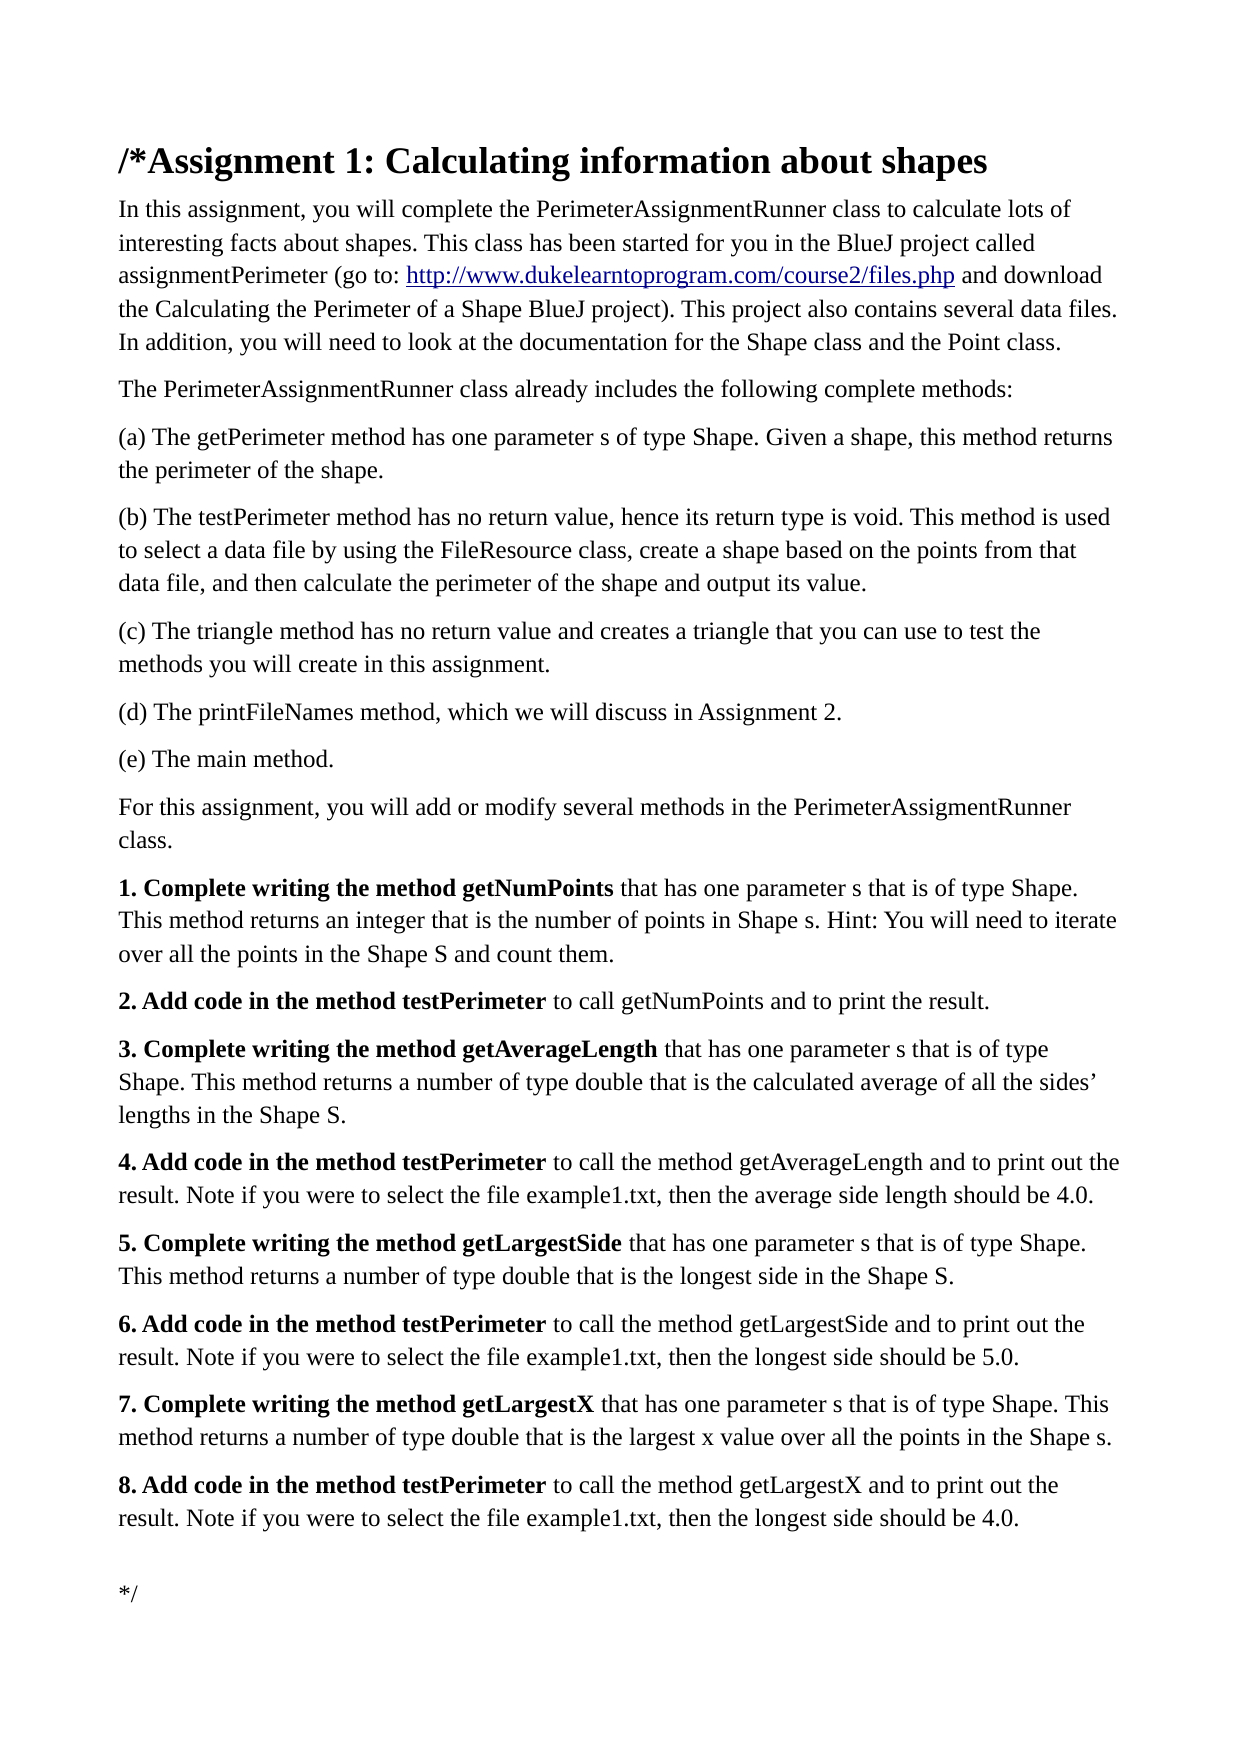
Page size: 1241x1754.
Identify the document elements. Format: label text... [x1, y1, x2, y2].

text For this assignment, you will add or modify several methods in the PerimeterAssigmentRunner class. [118, 792, 1122, 854]
text 1. Complete writing the method getNumPoints that has one parameter s that is of type Shape. This method returns an integer that is the number of points in Shape s. Hint: You will need to iterate over all the points in the Shape S and count them. [118, 873, 1122, 967]
text (a) The getPerimeter method has one parameter s of type Shape. Given a shape, this method returns the perimeter of the shape. [118, 422, 1122, 484]
text 7. Complete writing the method getLargestX that has one parameter s that is of type Shape. This method returns a number of type double that is the largest x value over all the points in the Shape s. [118, 1389, 1122, 1451]
text 8. Add code in the method testPerimeter to call the method getLargestX and to print out the result. Note if you were to select the file example1.txt, then the longest side should be 4.0. [118, 1470, 1122, 1532]
text (d) The printFileNames method, which we will discuss in Assignment 2. [118, 697, 1122, 726]
text (e) The main method. [118, 744, 1122, 773]
text */ [118, 1579, 1122, 1608]
text 5. Complete writing the method getLargestSide that has one parameter s that is of type Shape. This method returns a number of type double that is the longest side in the Shape S. [118, 1228, 1122, 1290]
text 3. Complete writing the method getAverageLength that has one parameter s that is of type Shape. This method returns a number of type double that is the calculated average of all the sides’ lengths in the Shape S. [118, 1034, 1122, 1129]
text (c) The triangle method has no return value and creates a triangle that you can use to test the methods you will create in this assignment. [118, 616, 1122, 678]
text (b) The testPerimeter method has no return value, hence its return type is void. This method is used to select a data file by using the FileResource class, create a shape based on the points from that data file, and then calculate the perimeter of the shape and output its value. [118, 502, 1122, 597]
text 2. Add code in the method testPerimeter to call getNumPoints and to print the result. [118, 986, 1122, 1015]
subtitle /*Assignment 1: Calculating information about shapes [118, 139, 1122, 182]
text In this assignment, you will complete the PerimeterAssignmentRunner class to calculate lots of interesting facts about shapes. This class has been started for you in the BlueJ project called assignmentPerimeter (go to: http://www.dukelearntoprogram.com/course2/files.php and download the Calculating the Perimeter of a Shape BlueJ project). This project also contains several data files. In addition, you will need to look at the documentation for the Shape class and the Point class. [118, 194, 1122, 355]
text The PerimeterAssignmentRunner class already includes the following complete methods: [118, 374, 1122, 403]
text 6. Add code in the method testPerimeter to call the method getLargestSide and to print out the result. Note if you were to select the file example1.txt, then the longest side should be 5.0. [118, 1309, 1122, 1371]
text 4. Add code in the method testPerimeter to call the method getAverageLength and to print out the result. Note if you were to select the file example1.txt, then the average side length should be 4.0. [118, 1147, 1122, 1209]
